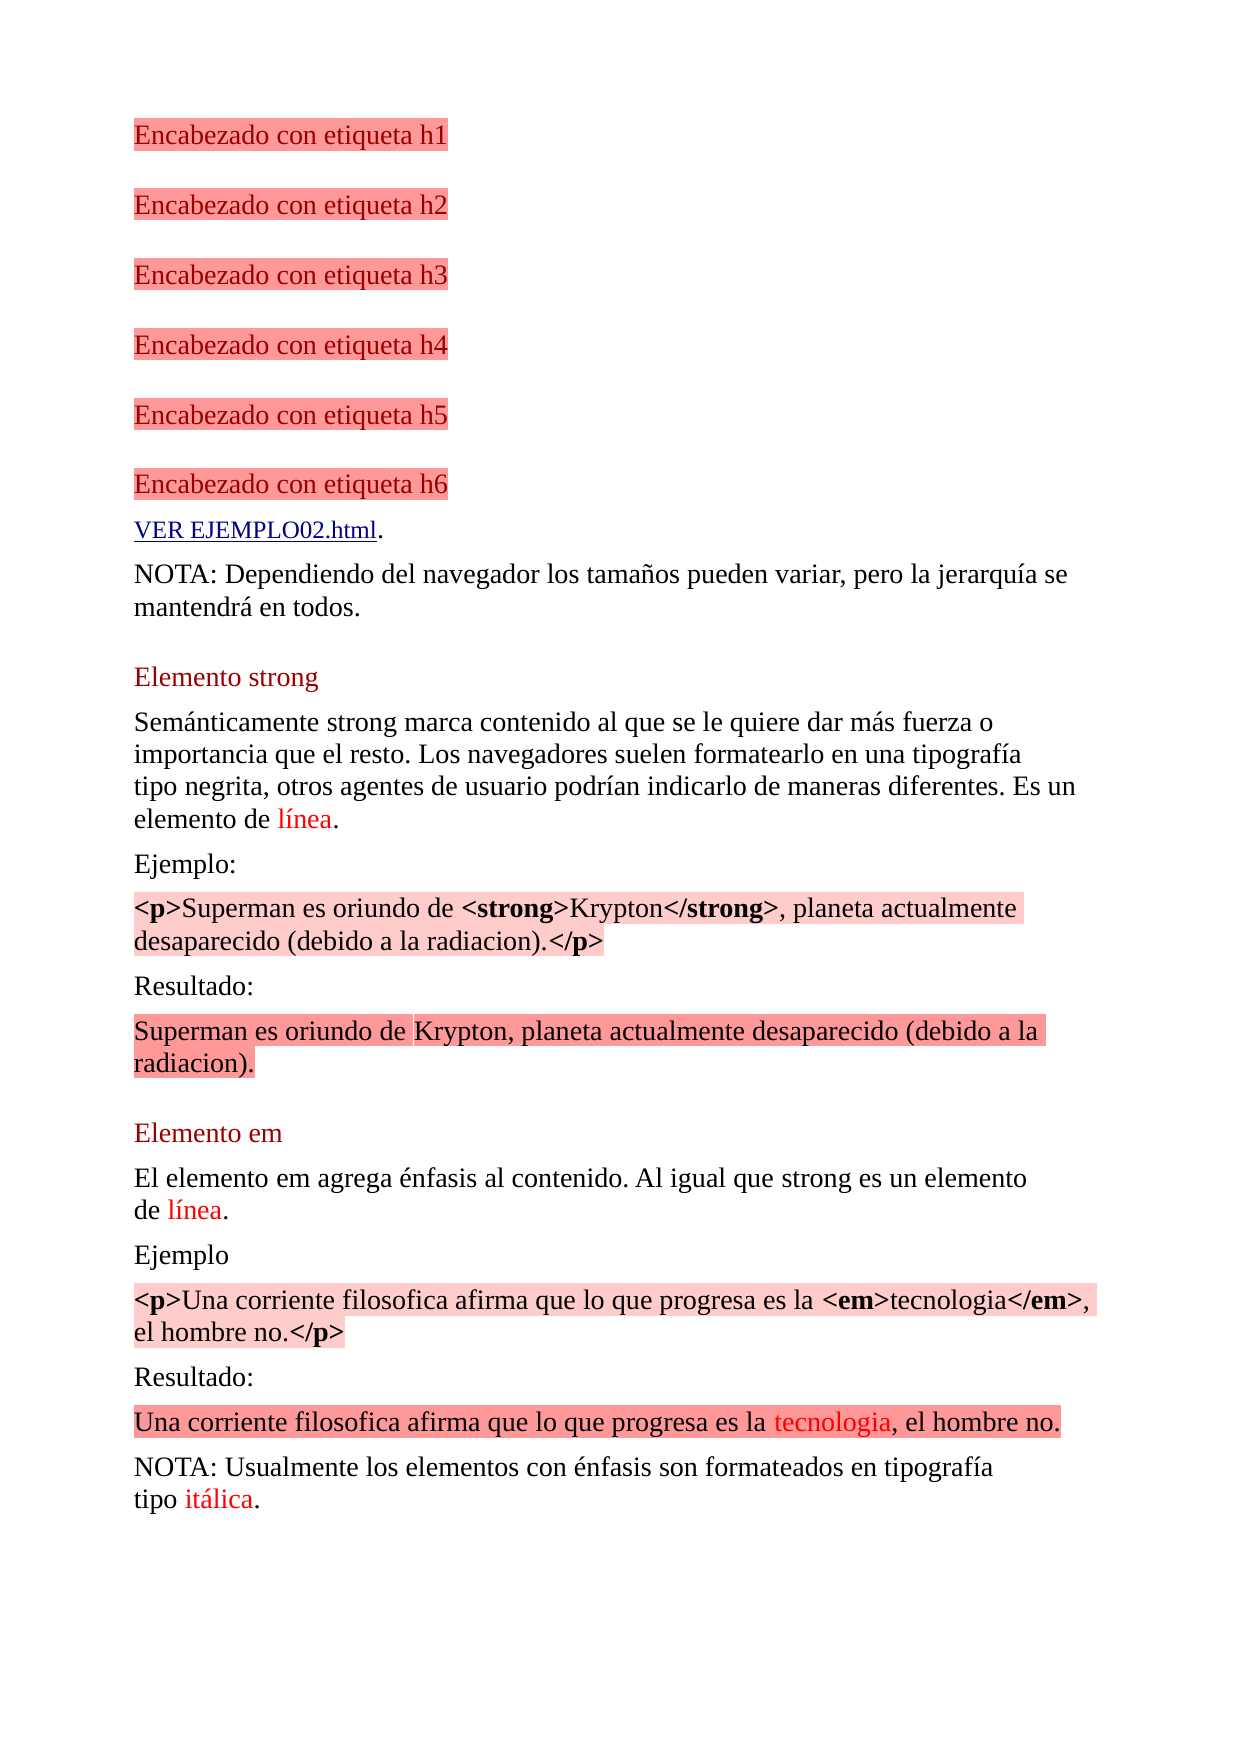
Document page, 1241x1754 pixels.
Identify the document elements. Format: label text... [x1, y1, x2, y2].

text <p>Superman es oriundo de <strong>Krypton</strong>, planeta actualmente desaparecido (debido a la radiacion).</p> [134, 892, 1106, 956]
text Ejemplo [134, 1238, 1106, 1271]
subtitle Encabezado con etiqueta h4 [134, 328, 1106, 360]
subtitle Elemento em [134, 1116, 1106, 1148]
text Semánticamente strong marca contenido al que se le quiere dar más fuerza o importancia que el resto. Los navegadores suelen formatearlo en una tipografía tipo negrita, otros agentes de usuario podrían indicarlo de maneras diferentes. Es un elemento de línea. [134, 704, 1106, 834]
text VER EJEMPLO02.html. [134, 512, 1106, 545]
subtitle Elemento strong [134, 660, 1106, 692]
text Ejemplo: [134, 847, 1106, 879]
text Resultado: [134, 969, 1106, 1001]
subtitle Encabezado con etiqueta h6 [134, 468, 1106, 500]
subtitle Encabezado con etiqueta h5 [134, 398, 1106, 430]
text <p>Una corriente filosofica afirma que lo que progresa es la <em>tecnologia</em>, el hombre no.</p> [134, 1283, 1106, 1348]
text Resultado: [134, 1360, 1106, 1393]
text NOTA: Usualmente los elementos con énfasis son formateados en tipografía tipo itálica. [134, 1450, 1106, 1515]
subtitle Encabezado con etiqueta h1 [134, 118, 1106, 151]
subtitle Encabezado con etiqueta h2 [134, 188, 1106, 220]
text Superman es oriundo de Krypton, planeta actualmente desaparecido (debido a la radiacion). [134, 1014, 1106, 1078]
text El elemento em agrega énfasis al contenido. Al igual que strong es un elemento de línea. [134, 1161, 1106, 1226]
text Una corriente filosofica afirma que lo que progresa es la tecnologia, el hombre no. [134, 1405, 1106, 1438]
text NOTA: Dependiendo del navegador los tamaños pueden variar, pero la jerarquía se mantendrá en todos. [134, 557, 1106, 622]
subtitle Encabezado con etiqueta h3 [134, 258, 1106, 290]
